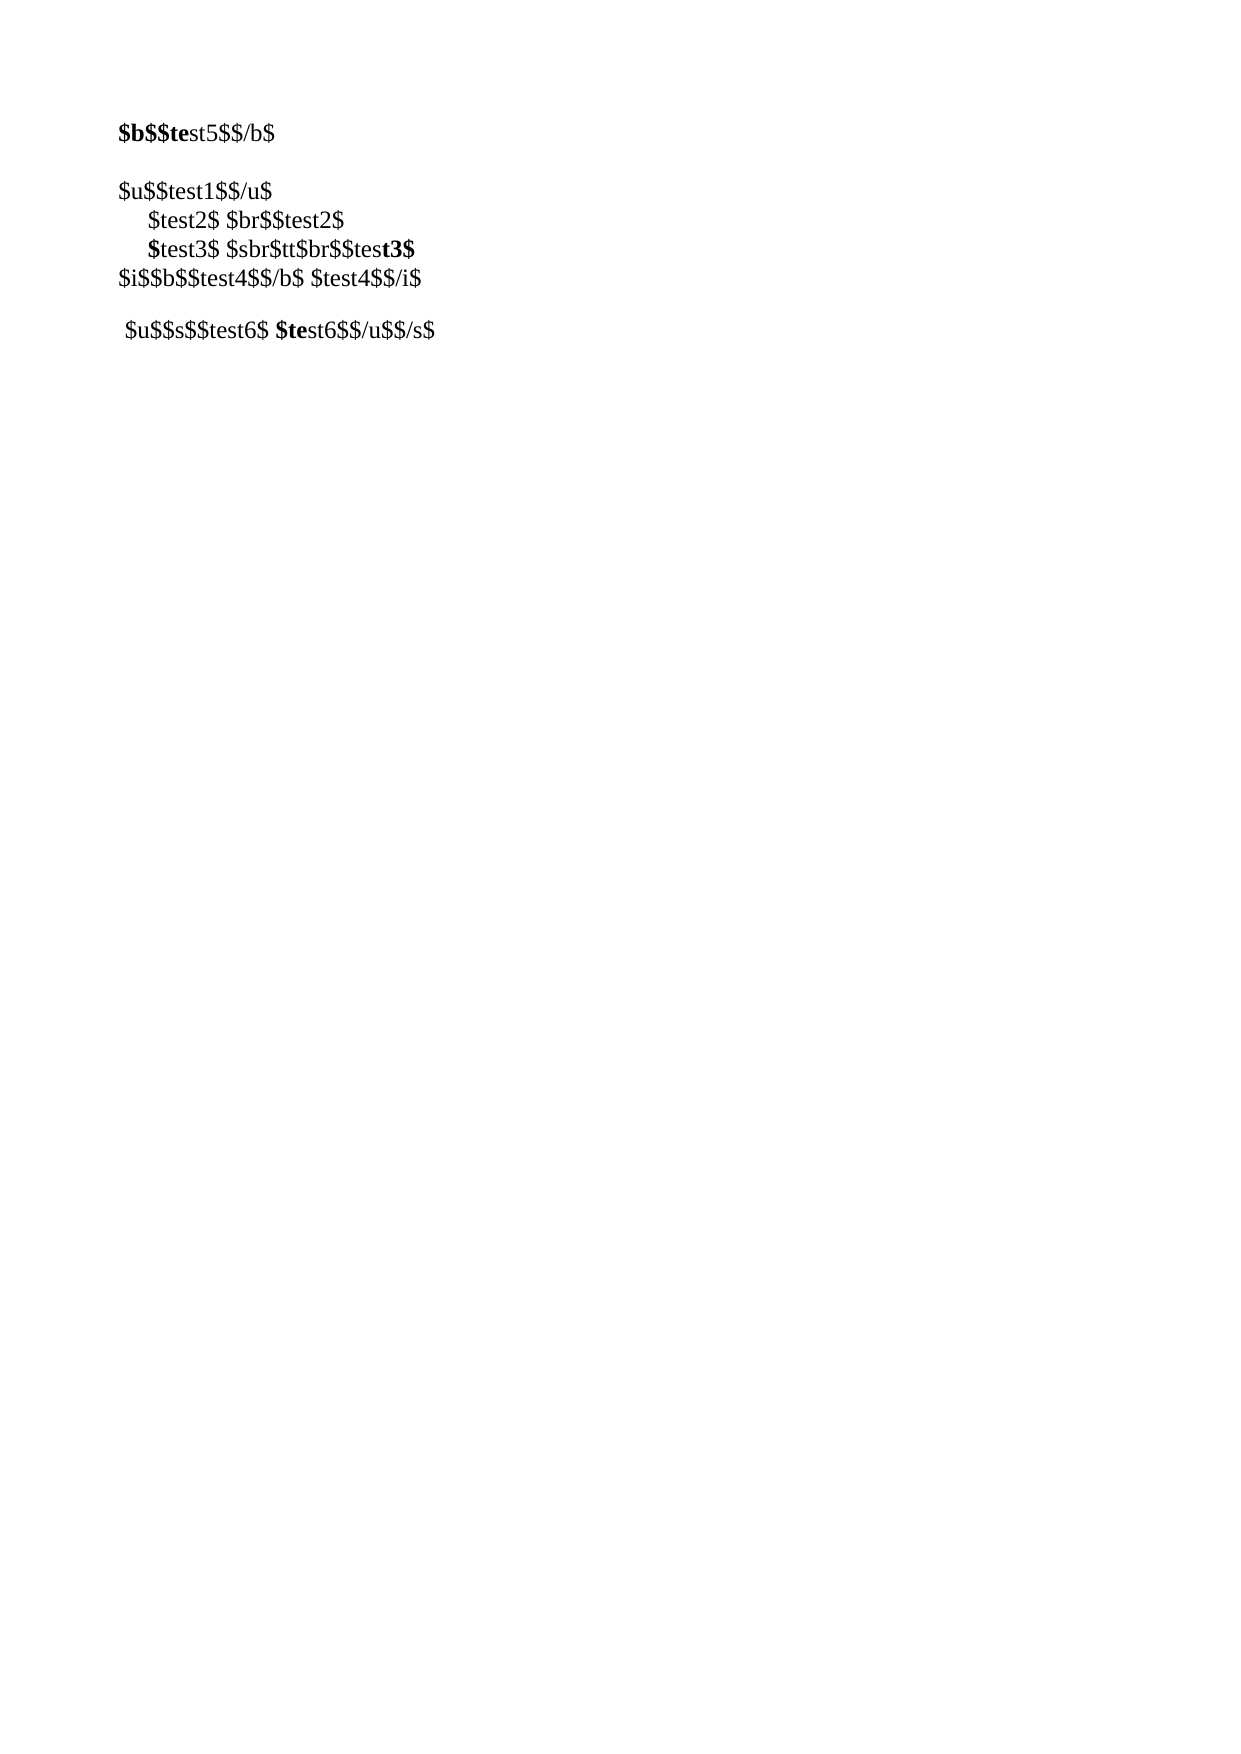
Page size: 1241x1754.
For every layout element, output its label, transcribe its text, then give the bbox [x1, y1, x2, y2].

text $test3$ $sbr$tt$br$$test3$ [118, 234, 1122, 263]
text $u$$test1$$/u$ [118, 176, 1122, 205]
text $test2$ $br$$test2$ [118, 205, 1122, 234]
text $i$$b$$test4$$/b$ $test4$$/i$ [118, 263, 1122, 291]
